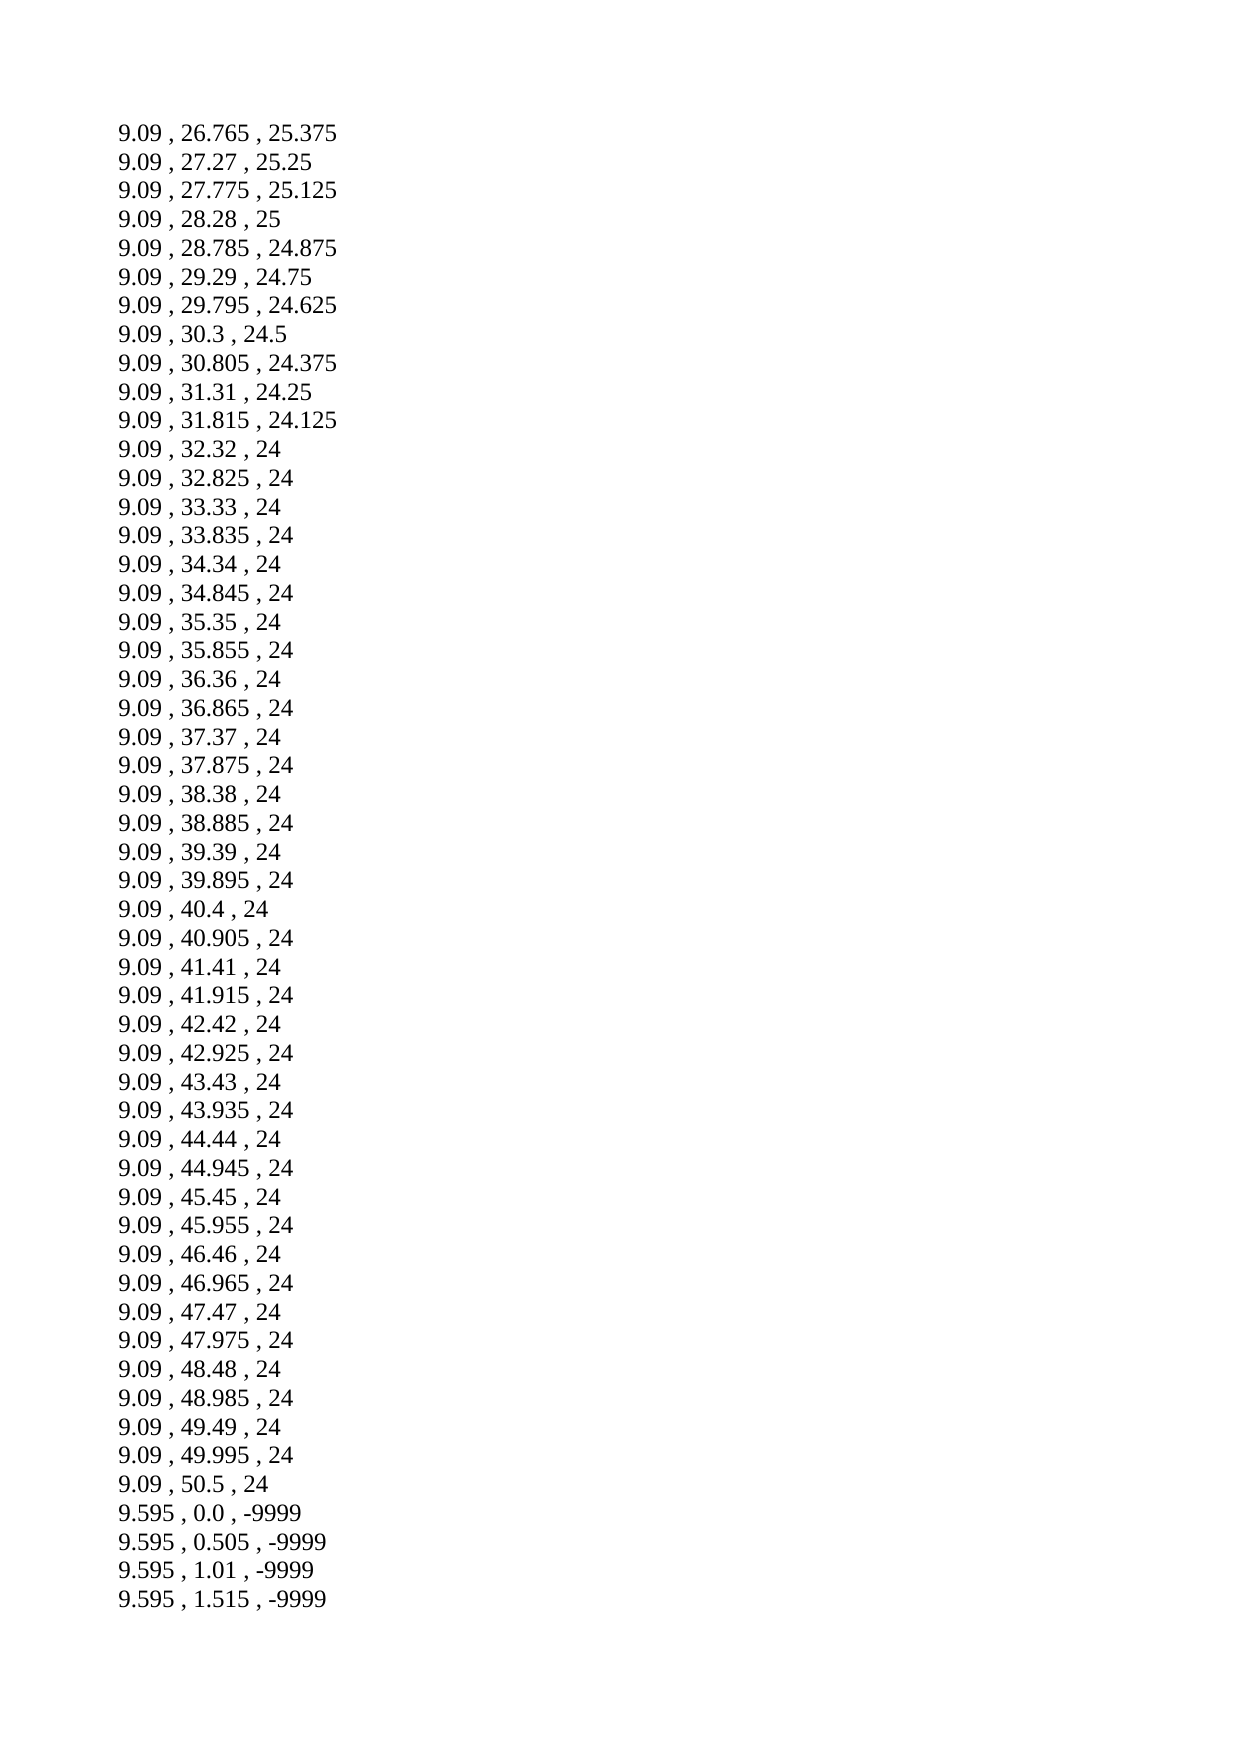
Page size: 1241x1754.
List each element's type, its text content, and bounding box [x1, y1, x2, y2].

text 9.09 , 40.4 , 24 [118, 894, 1122, 923]
text 9.09 , 37.875 , 24 [118, 751, 1122, 779]
text 9.09 , 30.805 , 24.375 [118, 348, 1122, 377]
text 9.09 , 27.27 , 25.25 [118, 147, 1122, 176]
text 9.09 , 31.31 , 24.25 [118, 377, 1122, 406]
text 9.09 , 45.45 , 24 [118, 1182, 1122, 1211]
text 9.595 , 1.515 , -9999 [118, 1584, 1122, 1613]
text 9.09 , 34.845 , 24 [118, 578, 1122, 607]
text 9.09 , 47.47 , 24 [118, 1297, 1122, 1326]
text 9.595 , 1.01 , -9999 [118, 1556, 1122, 1584]
text 9.09 , 33.33 , 24 [118, 492, 1122, 521]
text 9.09 , 26.765 , 25.375 [118, 118, 1122, 147]
text 9.09 , 48.985 , 24 [118, 1383, 1122, 1412]
text 9.09 , 32.32 , 24 [118, 434, 1122, 463]
text 9.09 , 44.44 , 24 [118, 1124, 1122, 1153]
text 9.09 , 43.935 , 24 [118, 1096, 1122, 1124]
text 9.09 , 28.785 , 24.875 [118, 233, 1122, 262]
text 9.09 , 46.965 , 24 [118, 1268, 1122, 1297]
text 9.09 , 40.905 , 24 [118, 923, 1122, 952]
text 9.09 , 39.895 , 24 [118, 866, 1122, 894]
text 9.09 , 35.855 , 24 [118, 636, 1122, 664]
text 9.09 , 37.37 , 24 [118, 722, 1122, 751]
text 9.09 , 49.49 , 24 [118, 1412, 1122, 1441]
text 9.09 , 27.775 , 25.125 [118, 176, 1122, 204]
text 9.09 , 42.42 , 24 [118, 1009, 1122, 1038]
text 9.09 , 41.915 , 24 [118, 981, 1122, 1009]
text 9.09 , 42.925 , 24 [118, 1038, 1122, 1067]
text 9.09 , 50.5 , 24 [118, 1469, 1122, 1498]
text 9.09 , 36.865 , 24 [118, 693, 1122, 722]
text 9.09 , 36.36 , 24 [118, 664, 1122, 693]
text 9.09 , 28.28 , 25 [118, 204, 1122, 233]
text 9.09 , 39.39 , 24 [118, 837, 1122, 866]
text 9.595 , 0.505 , -9999 [118, 1527, 1122, 1556]
text 9.09 , 41.41 , 24 [118, 952, 1122, 981]
text 9.09 , 48.48 , 24 [118, 1354, 1122, 1383]
text 9.09 , 29.795 , 24.625 [118, 291, 1122, 319]
text 9.09 , 45.955 , 24 [118, 1211, 1122, 1239]
text 9.09 , 38.38 , 24 [118, 779, 1122, 808]
text 9.09 , 34.34 , 24 [118, 549, 1122, 578]
text 9.09 , 31.815 , 24.125 [118, 406, 1122, 434]
text 9.09 , 43.43 , 24 [118, 1067, 1122, 1096]
text 9.595 , 0.0 , -9999 [118, 1498, 1122, 1527]
text 9.09 , 47.975 , 24 [118, 1326, 1122, 1354]
text 9.09 , 29.29 , 24.75 [118, 262, 1122, 291]
text 9.09 , 38.885 , 24 [118, 808, 1122, 837]
text 9.09 , 32.825 , 24 [118, 463, 1122, 492]
text 9.09 , 35.35 , 24 [118, 607, 1122, 636]
text 9.09 , 46.46 , 24 [118, 1239, 1122, 1268]
text 9.09 , 44.945 , 24 [118, 1153, 1122, 1182]
text 9.09 , 30.3 , 24.5 [118, 319, 1122, 348]
text 9.09 , 49.995 , 24 [118, 1441, 1122, 1469]
text 9.09 , 33.835 , 24 [118, 521, 1122, 549]
